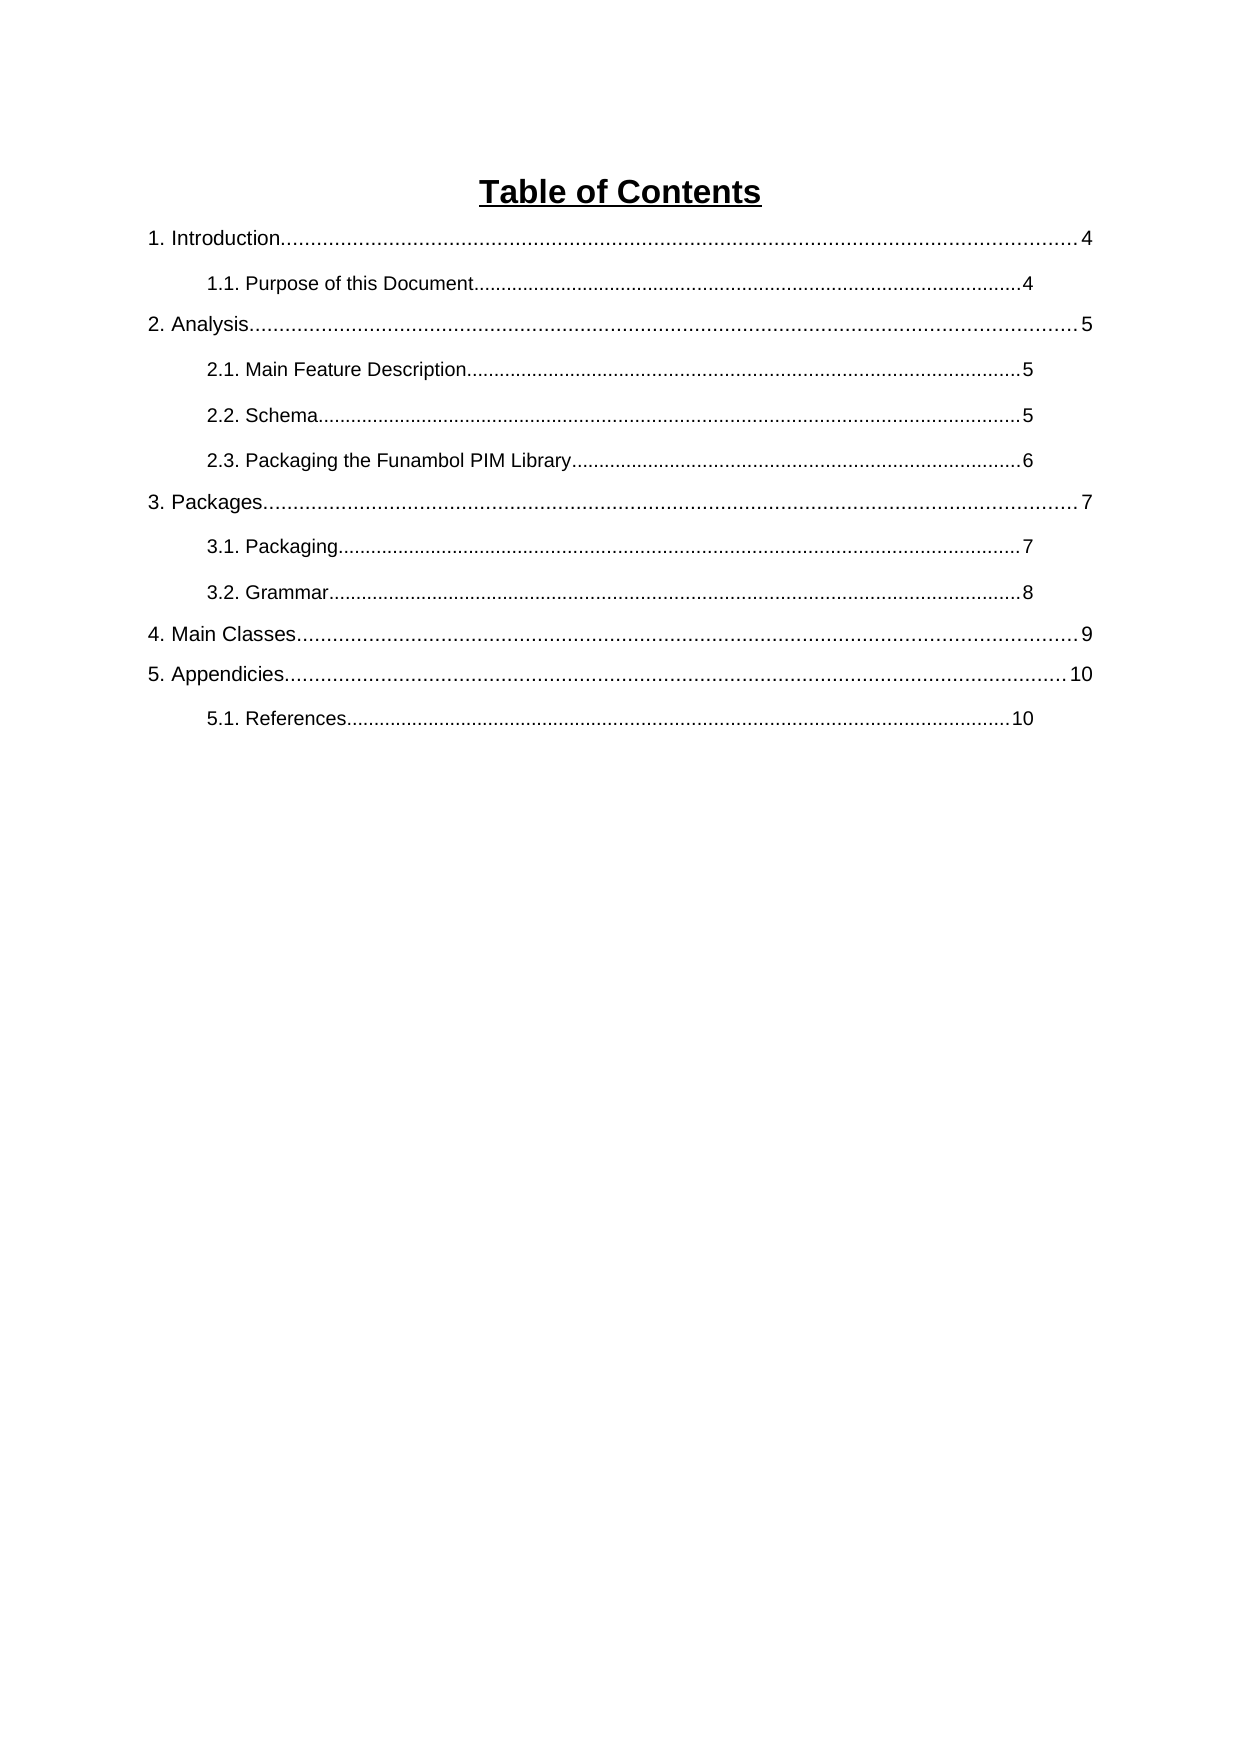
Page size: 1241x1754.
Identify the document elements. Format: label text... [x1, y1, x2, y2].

text 5. Appendicies 10 [148, 662, 1093, 686]
text 2.2. Schema 5 [148, 399, 1093, 428]
text 2. Analysis 5 [148, 313, 1093, 336]
text 3.2. Grammar 8 [148, 576, 1093, 605]
text 2.1. Main Feature Description 5 [148, 353, 1093, 382]
text 1.1. Purpose of this Document 4 [148, 267, 1093, 296]
subtitle Table of Contents [148, 173, 1093, 210]
text 3. Packages 7 [148, 490, 1093, 514]
text 3.1. Packaging 7 [148, 530, 1093, 559]
text 4. Main Classes 9 [148, 622, 1093, 646]
text 2.3. Packaging the Funambol PIM Library 6 [148, 444, 1093, 474]
text 5.1. References 10 [148, 702, 1093, 731]
text 1. Introduction 4 [148, 227, 1093, 250]
